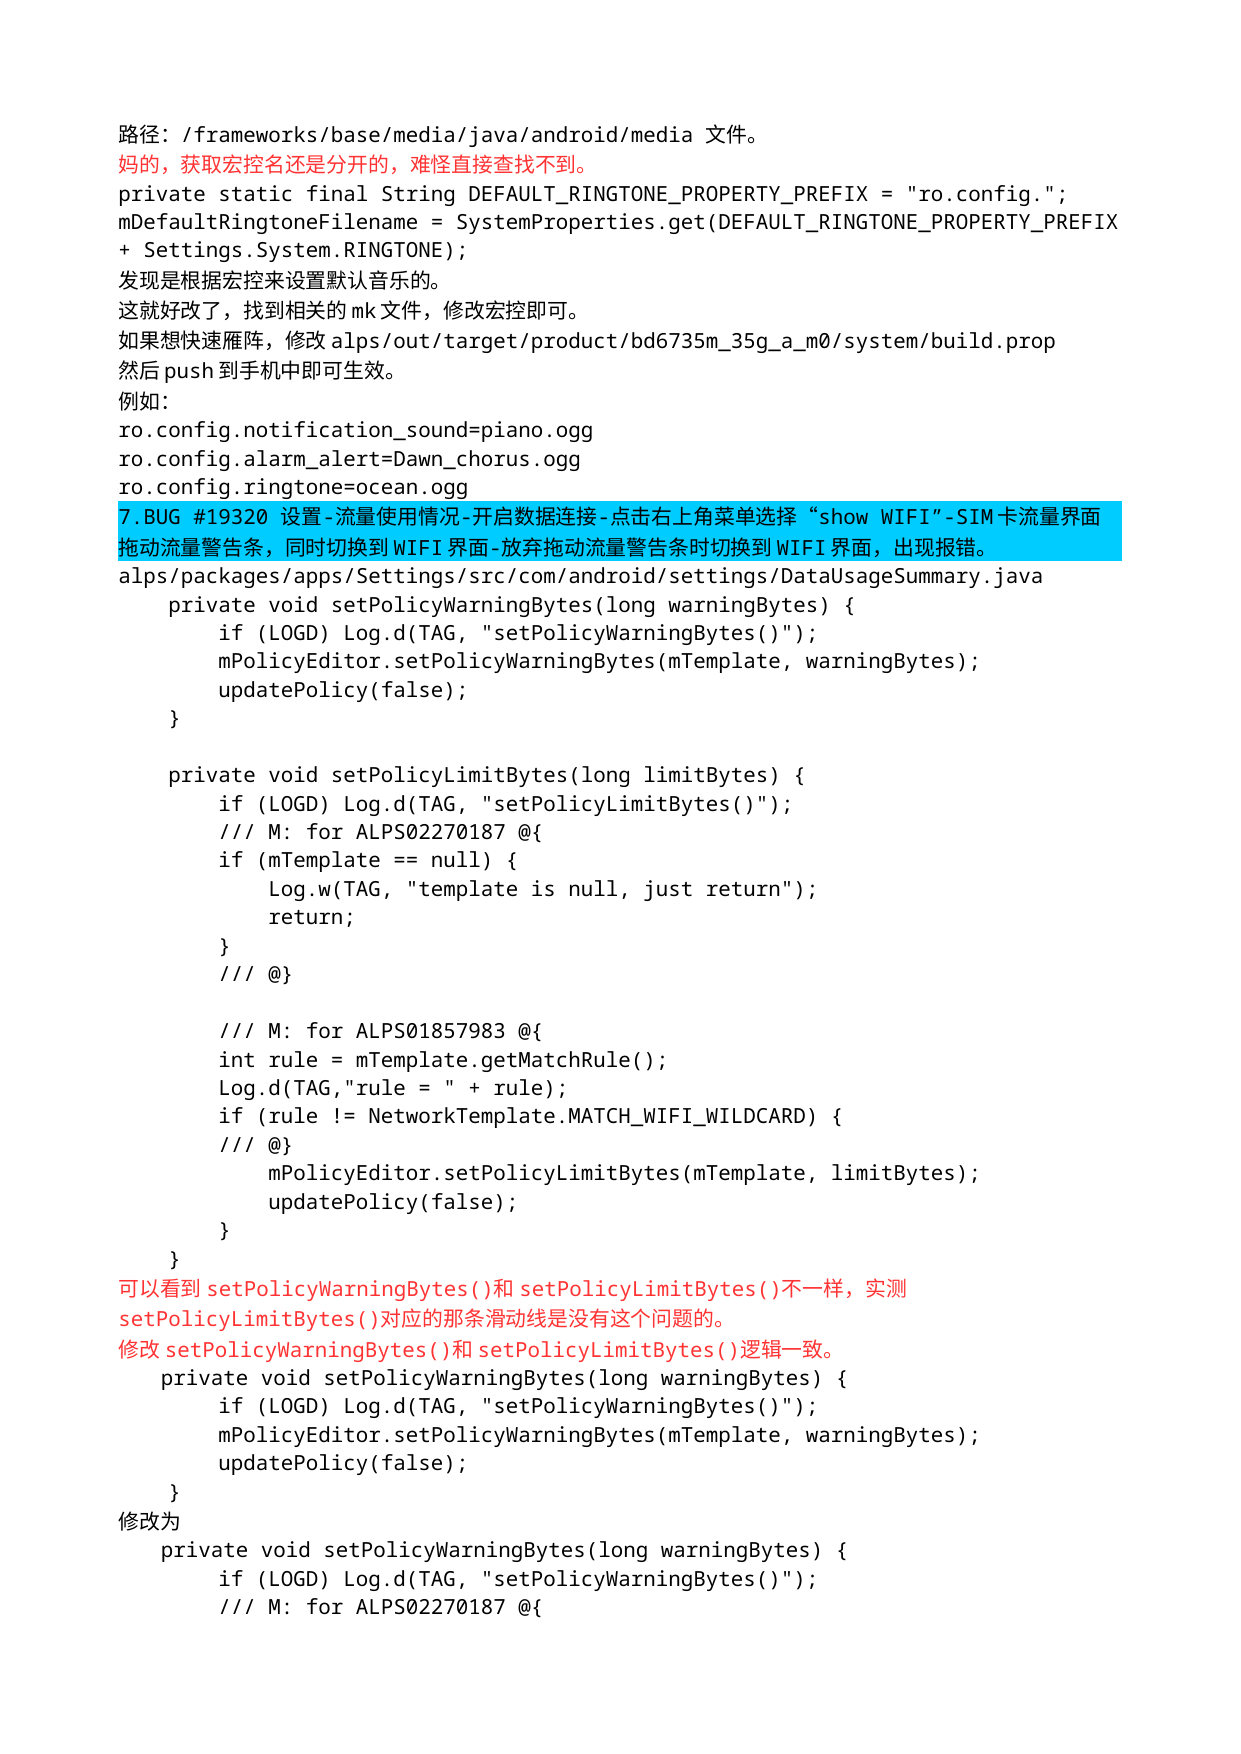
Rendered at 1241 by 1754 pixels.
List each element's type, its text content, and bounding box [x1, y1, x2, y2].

text Log.d(TAG,"rule = " + rule); [118, 1073, 1122, 1102]
text ro.config.ringtone=ocean.ogg [118, 472, 1122, 501]
text updatePolicy(false); [118, 675, 1122, 703]
text mPolicyEditor.setPolicyWarningBytes(mTemplate, warningBytes); [118, 647, 1122, 675]
text 妈的，获取宏控名还是分开的，难怪直接查找不到。 [118, 148, 1122, 179]
text /// M: for ALPS01857983 @{ [118, 1016, 1122, 1045]
text 修改为 [118, 1505, 1122, 1536]
text } [118, 703, 1122, 732]
text updatePolicy(false); [118, 1448, 1122, 1477]
text if (mTemplate == null) { [118, 846, 1122, 874]
text } [118, 1215, 1122, 1244]
text if (LOGD) Log.d(TAG, "setPolicyLimitBytes()"); [118, 789, 1122, 817]
text 发现是根据宏控来设置默认音乐的。 [118, 264, 1122, 294]
text private void setPolicyWarningBytes(long warningBytes) { [118, 1536, 1122, 1564]
text if (LOGD) Log.d(TAG, "setPolicyWarningBytes()"); [118, 1564, 1122, 1592]
text 修改 setPolicyWarningBytes()和 setPolicyLimitBytes()逻辑一致。 [118, 1333, 1122, 1363]
text mPolicyEditor.setPolicyLimitBytes(mTemplate, limitBytes); [118, 1158, 1122, 1187]
text int rule = mTemplate.getMatchRule(); [118, 1045, 1122, 1073]
text if (LOGD) Log.d(TAG, "setPolicyWarningBytes()"); [118, 618, 1122, 647]
text if (LOGD) Log.d(TAG, "setPolicyWarningBytes()"); [118, 1392, 1122, 1420]
text 如果想快速雁阵，修改alps/out/target/product/bd6735m_35g_a_m0/system/build.prop [118, 324, 1122, 355]
text + Settings.System.RINGTONE); [118, 236, 1122, 264]
text return; [118, 902, 1122, 931]
text ro.config.notification_sound=piano.ogg [118, 415, 1122, 444]
text Log.w(TAG, "template is null, just return"); [118, 874, 1122, 902]
text 这就好改了，找到相关的mk文件，修改宏控即可。 [118, 294, 1122, 324]
text private void setPolicyWarningBytes(long warningBytes) { [118, 1363, 1122, 1392]
text 7.BUG #19320 设置-流量使用情况-开启数据连接-点击右上角菜单选择“show WIFI”-SIM卡流量界面拖动流量警告条，同时切换到WIFI界面-放弃拖动流量警告条时切换到WIFI界面，出现报错。 [118, 501, 1122, 561]
text /// M: for ALPS02270187 @{ [118, 817, 1122, 846]
text /// M: for ALPS02270187 @{ [118, 1592, 1122, 1621]
text } [118, 1477, 1122, 1505]
text alps/packages/apps/Settings/src/com/android/settings/DataUsageSummary.java [118, 561, 1122, 590]
text mPolicyEditor.setPolicyWarningBytes(mTemplate, warningBytes); [118, 1420, 1122, 1448]
text 然后push到手机中即可生效。 [118, 355, 1122, 385]
text updatePolicy(false); [118, 1187, 1122, 1215]
text } [118, 931, 1122, 959]
text 例如： [118, 385, 1122, 415]
text private void setPolicyLimitBytes(long limitBytes) { [118, 760, 1122, 789]
text private static final String DEFAULT_RINGTONE_PROPERTY_PREFIX = "ro.config."; [118, 179, 1122, 207]
text 可以看到 setPolicyWarningBytes()和 setPolicyLimitBytes()不一样，实测 setPolicyLimitBytes()对应的那条滑动线是没有这个问题的。 [118, 1272, 1122, 1333]
text if (rule != NetworkTemplate.MATCH_WIFI_WILDCARD) { [118, 1102, 1122, 1130]
text ro.config.alarm_alert=Dawn_chorus.ogg [118, 444, 1122, 472]
text /// @} [118, 1130, 1122, 1158]
text 路径：/frameworks/base/media/java/android/media 文件。 [118, 118, 1122, 148]
text mDefaultRingtoneFilename = SystemProperties.get(DEFAULT_RINGTONE_PROPERTY_PREFIX [118, 207, 1122, 236]
text /// @} [118, 959, 1122, 988]
text } [118, 1244, 1122, 1272]
text private void setPolicyWarningBytes(long warningBytes) { [118, 590, 1122, 618]
